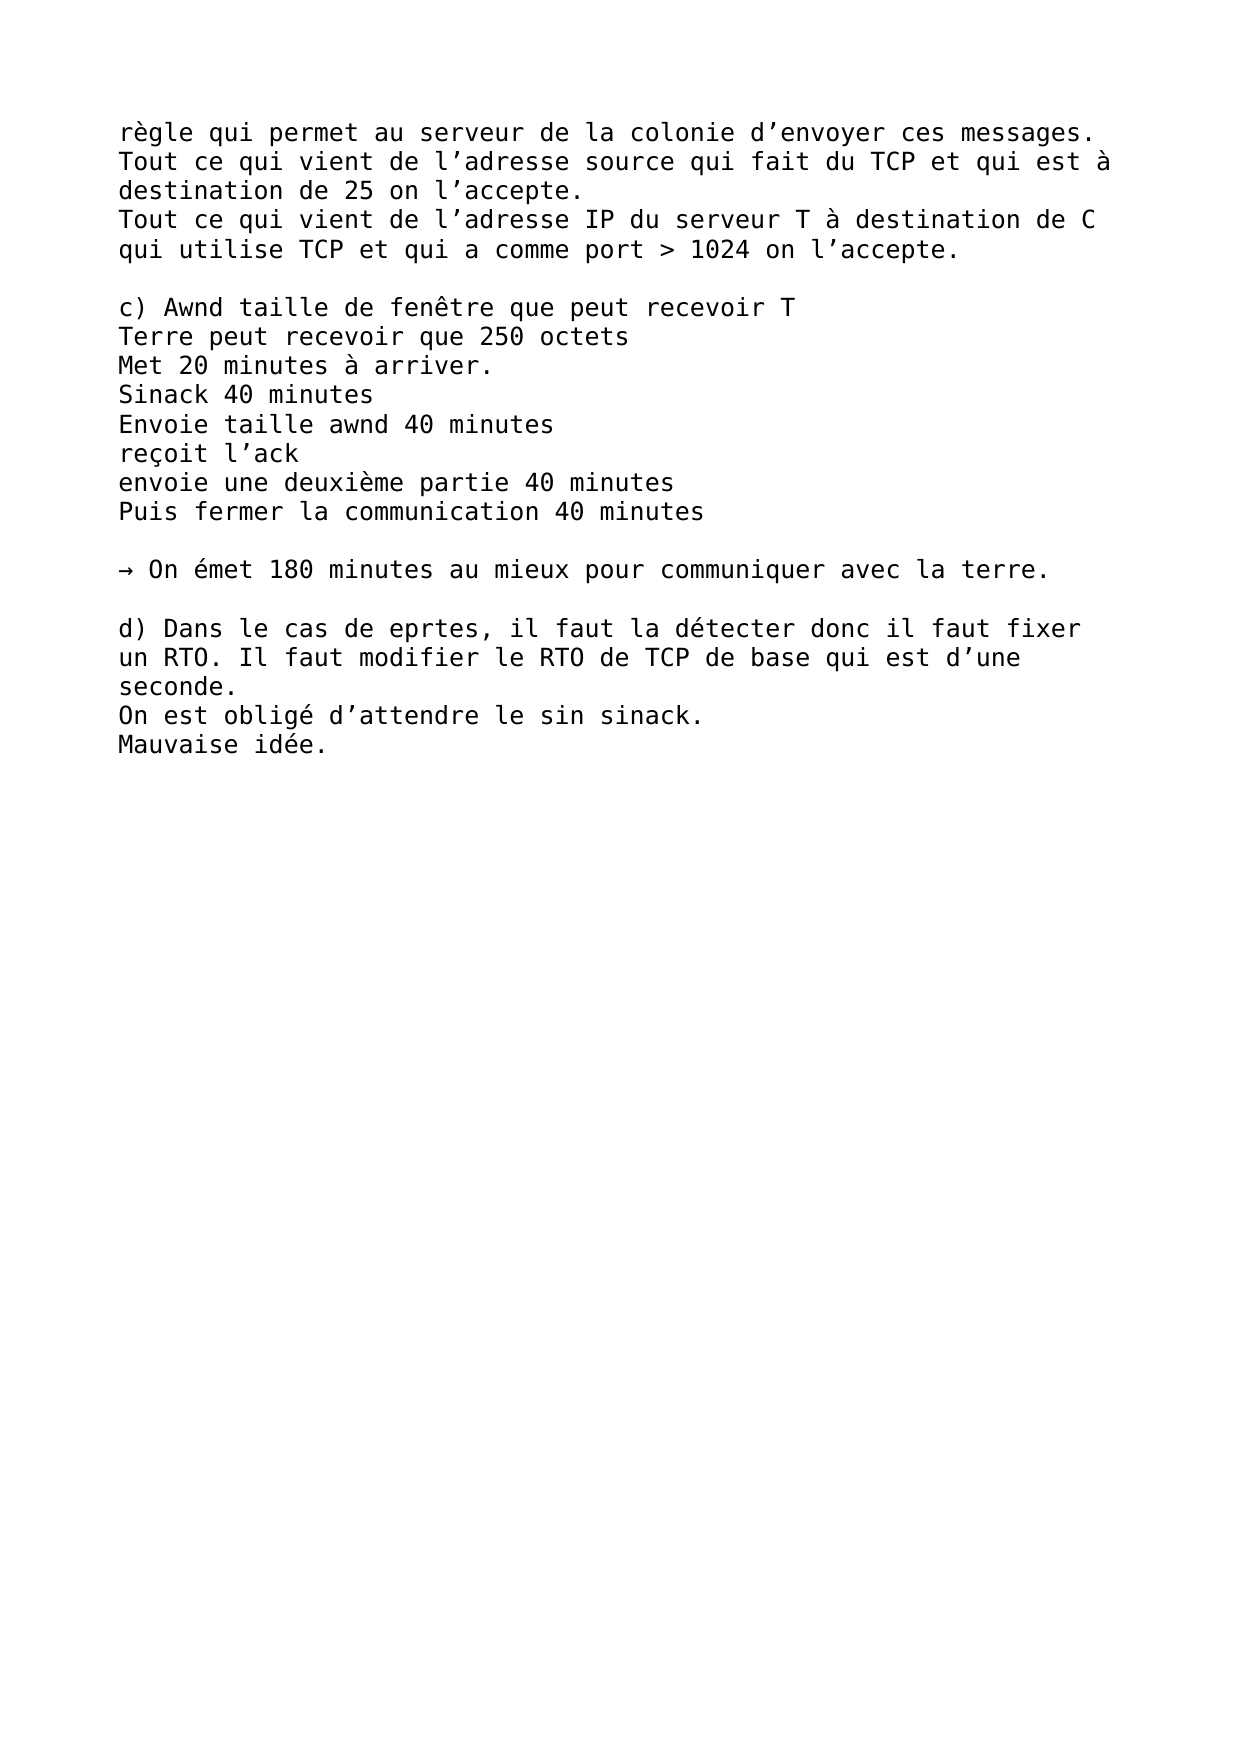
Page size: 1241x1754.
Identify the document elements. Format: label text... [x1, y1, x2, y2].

text → On émet 180 minutes au mieux pour communiquer avec la terre. [118, 556, 1122, 585]
text reçoit l’ack [118, 439, 1122, 468]
text Terre peut recevoir que 250 octets [118, 322, 1122, 351]
text Puis fermer la communication 40 minutes [118, 497, 1122, 526]
text Tout ce qui vient de l’adresse IP du serveur T à destination de C qui utilise TCP et qui a comme port > 1024 on l’accepte. [118, 206, 1122, 264]
text règle qui permet au serveur de la colonie d’envoyer ces messages. [118, 118, 1122, 147]
text Sinack 40 minutes [118, 381, 1122, 410]
text Envoie taille awnd 40 minutes [118, 410, 1122, 439]
text d) Dans le cas de eprtes, il faut la détecter donc il faut fixer un RTO. Il faut modifier le RTO de TCP de base qui est d’une seconde. [118, 614, 1122, 701]
text c) Awnd taille de fenêtre que peut recevoir T [118, 293, 1122, 322]
text Tout ce qui vient de l’adresse source qui fait du TCP et qui est à destination de 25 on l’accepte. [118, 147, 1122, 206]
text Mauvaise idée. [118, 731, 1122, 760]
text Met 20 minutes à arriver. [118, 351, 1122, 381]
text On est obligé d’attendre le sin sinack. [118, 701, 1122, 731]
text envoie une deuxième partie 40 minutes [118, 468, 1122, 497]
